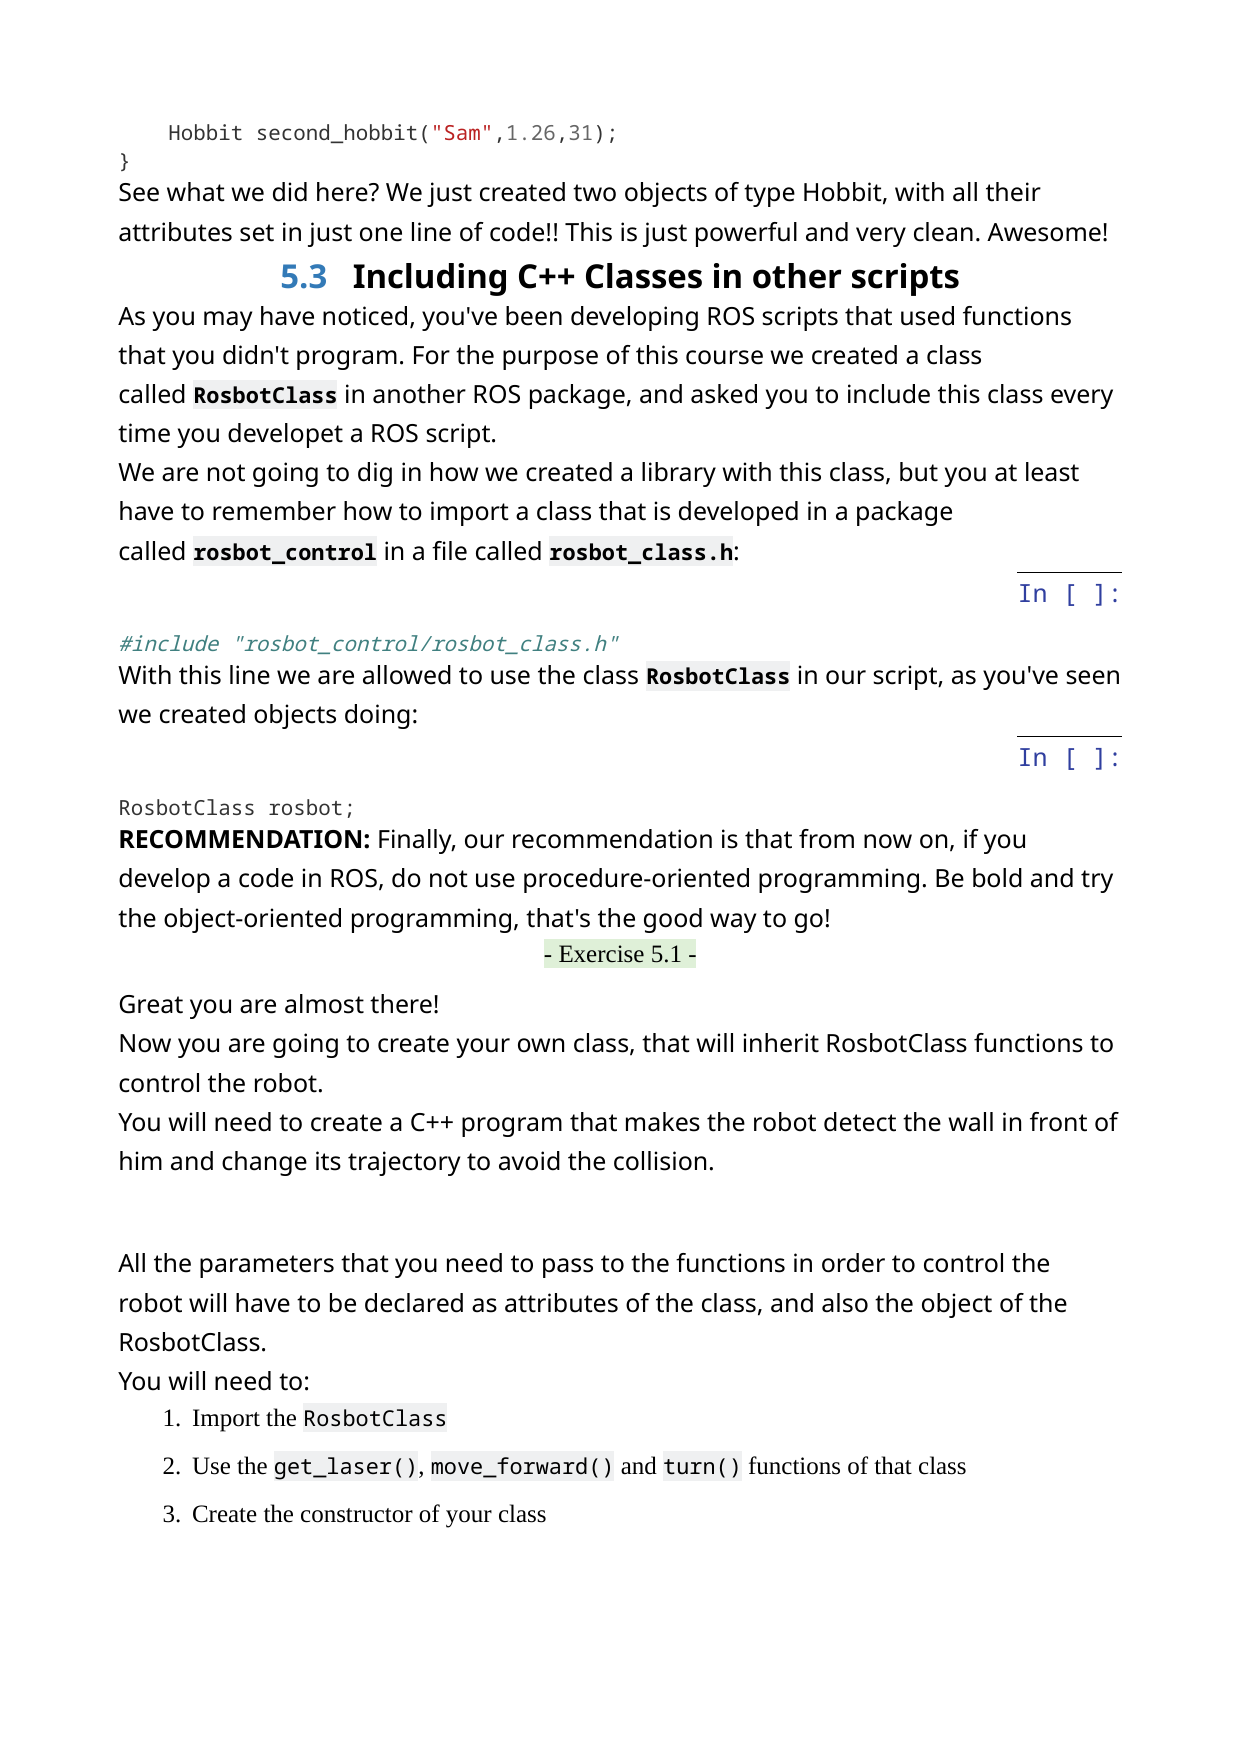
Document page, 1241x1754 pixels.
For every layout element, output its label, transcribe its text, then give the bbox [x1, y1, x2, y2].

text As you may have noticed, you've been developing ROS scripts that used functions that you didn't program. For the purpose of this course we created a class called RosbotClass in another ROS package, and asked you to include this class every time you developet a ROS script. [118, 298, 1122, 450]
text } [118, 147, 1122, 175]
text In [ ]: [118, 736, 1122, 773]
text We are not going to dig in how we created a library with this class, but you at least have to remember how to import a class that is developed in a package called rosbot_control in a file called rosbot_class.h: [118, 455, 1122, 567]
list Use the get_laser(), move_forward() and turn() functions of that class [162, 1451, 1122, 1481]
text Great you are almost there! [118, 987, 1122, 1021]
text RosbotClass rosbot; [118, 793, 1122, 822]
text With this line we are allowed to use the class RosbotClass in our script, as you've seen we created objects doing: [118, 658, 1122, 731]
text You will need to create a C++ program that makes the robot detect the wall in front of him and change its trajectory to avoid the collision. [118, 1104, 1122, 1178]
text - Exercise 5.1 - [118, 939, 1122, 968]
list Import the RosbotClass [162, 1403, 1122, 1432]
subtitle 5.3 Including C++ Classes in other scripts [118, 253, 1122, 298]
list Create the constructor of your class [162, 1499, 1122, 1528]
text RECOMMENDATION: Finally, our recommendation is that from now on, if you develop a code in ROS, do not use procedure-oriented programming. Be bold and try the object-oriented programming, that's the good way to go! [118, 822, 1122, 934]
text All the parameters that you need to pass to the functions in order to control the robot will have to be declared as attributes of the class, and also the object of the RosbotClass. [118, 1246, 1122, 1358]
text In [ ]: [118, 572, 1122, 609]
text #include "rosbot_control/rosbot_class.h" [118, 629, 1122, 658]
text Now you are going to create your own class, that will inherit RosbotClass functions to control the robot. [118, 1026, 1122, 1099]
text Hobbit second_hobbit("Sam",1.26,31); [118, 118, 1122, 147]
text See what we did here? We just created two objects of type Hobbit, with all their attributes set in just one line of code!! This is just powerful and very clean. Awesome! [118, 175, 1122, 248]
text You will need to: [118, 1363, 1122, 1398]
